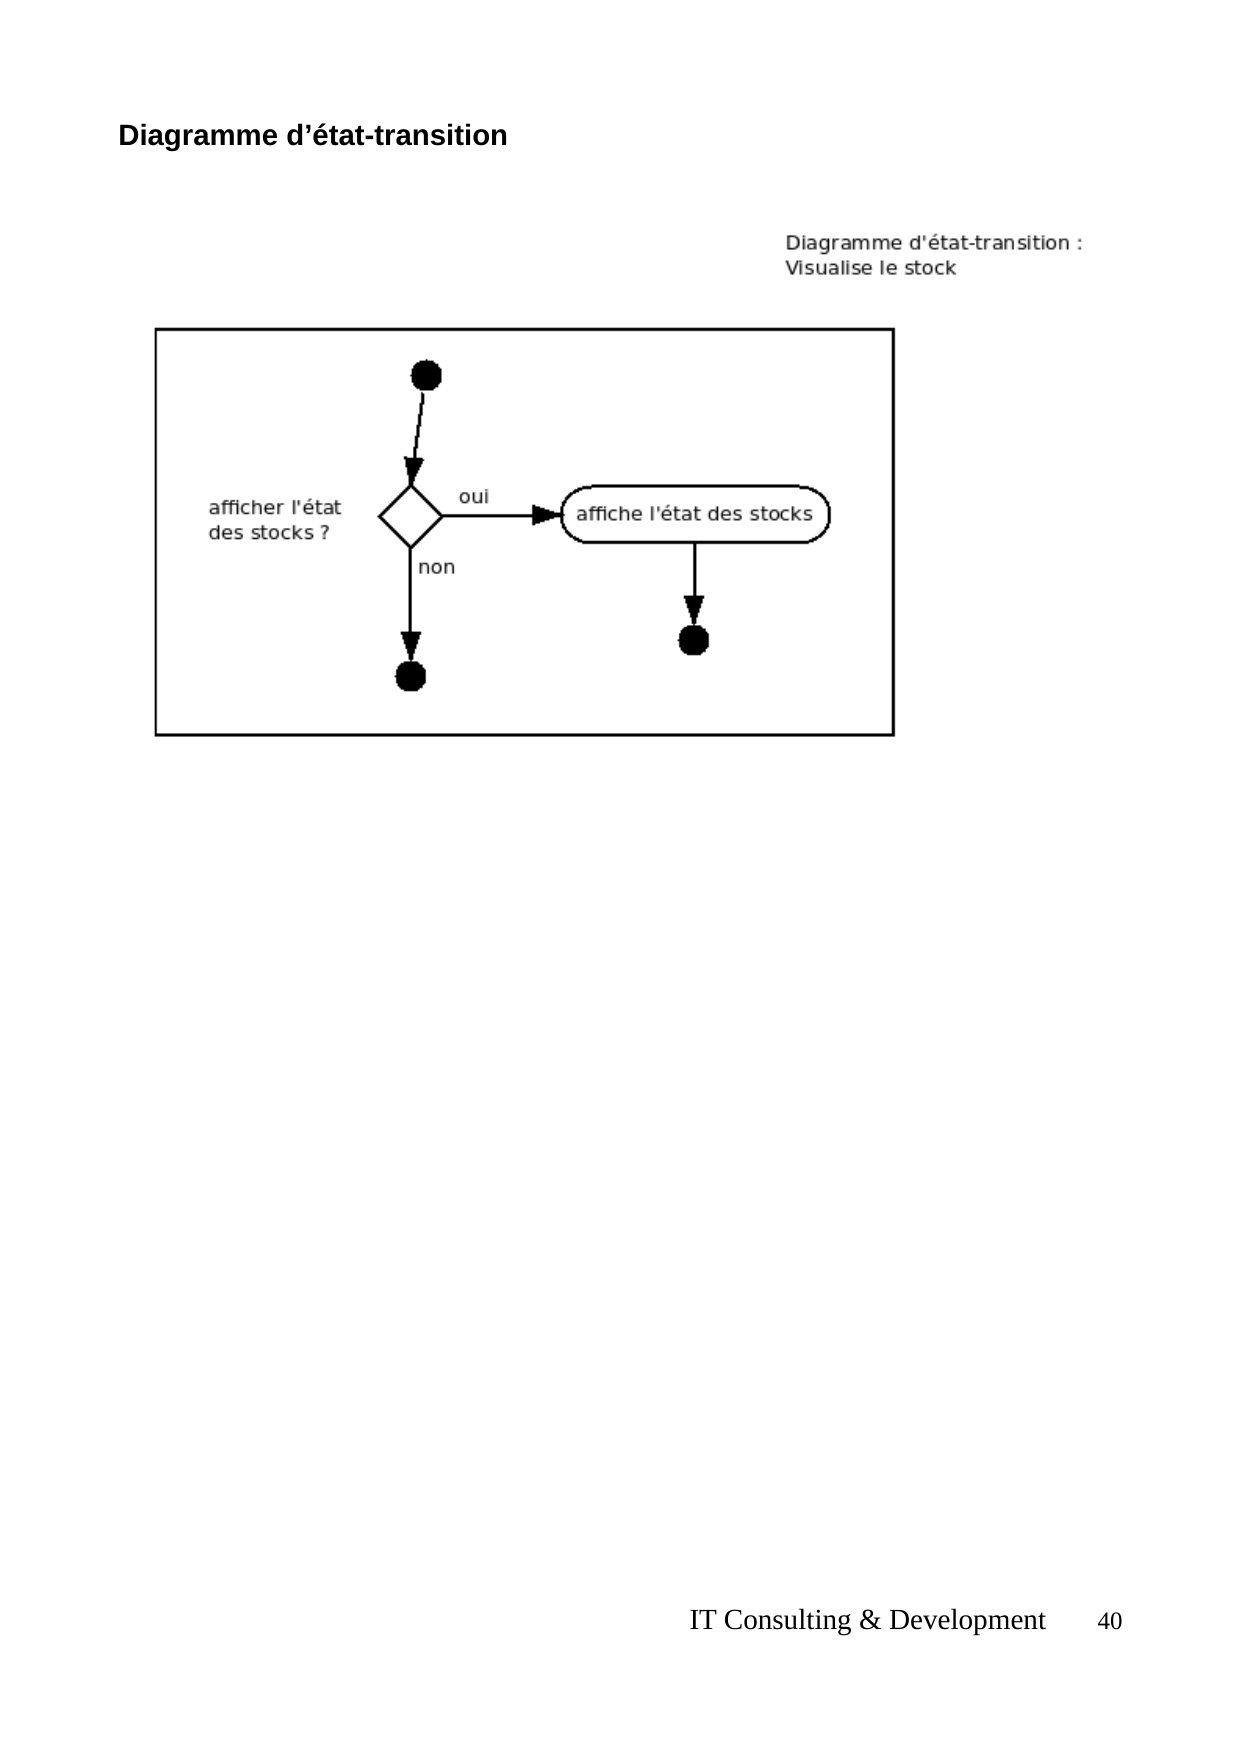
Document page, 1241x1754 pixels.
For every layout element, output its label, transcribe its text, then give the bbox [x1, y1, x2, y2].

subtitle Diagramme d’état-transition [118, 118, 1122, 152]
picture [154, 231, 1086, 740]
